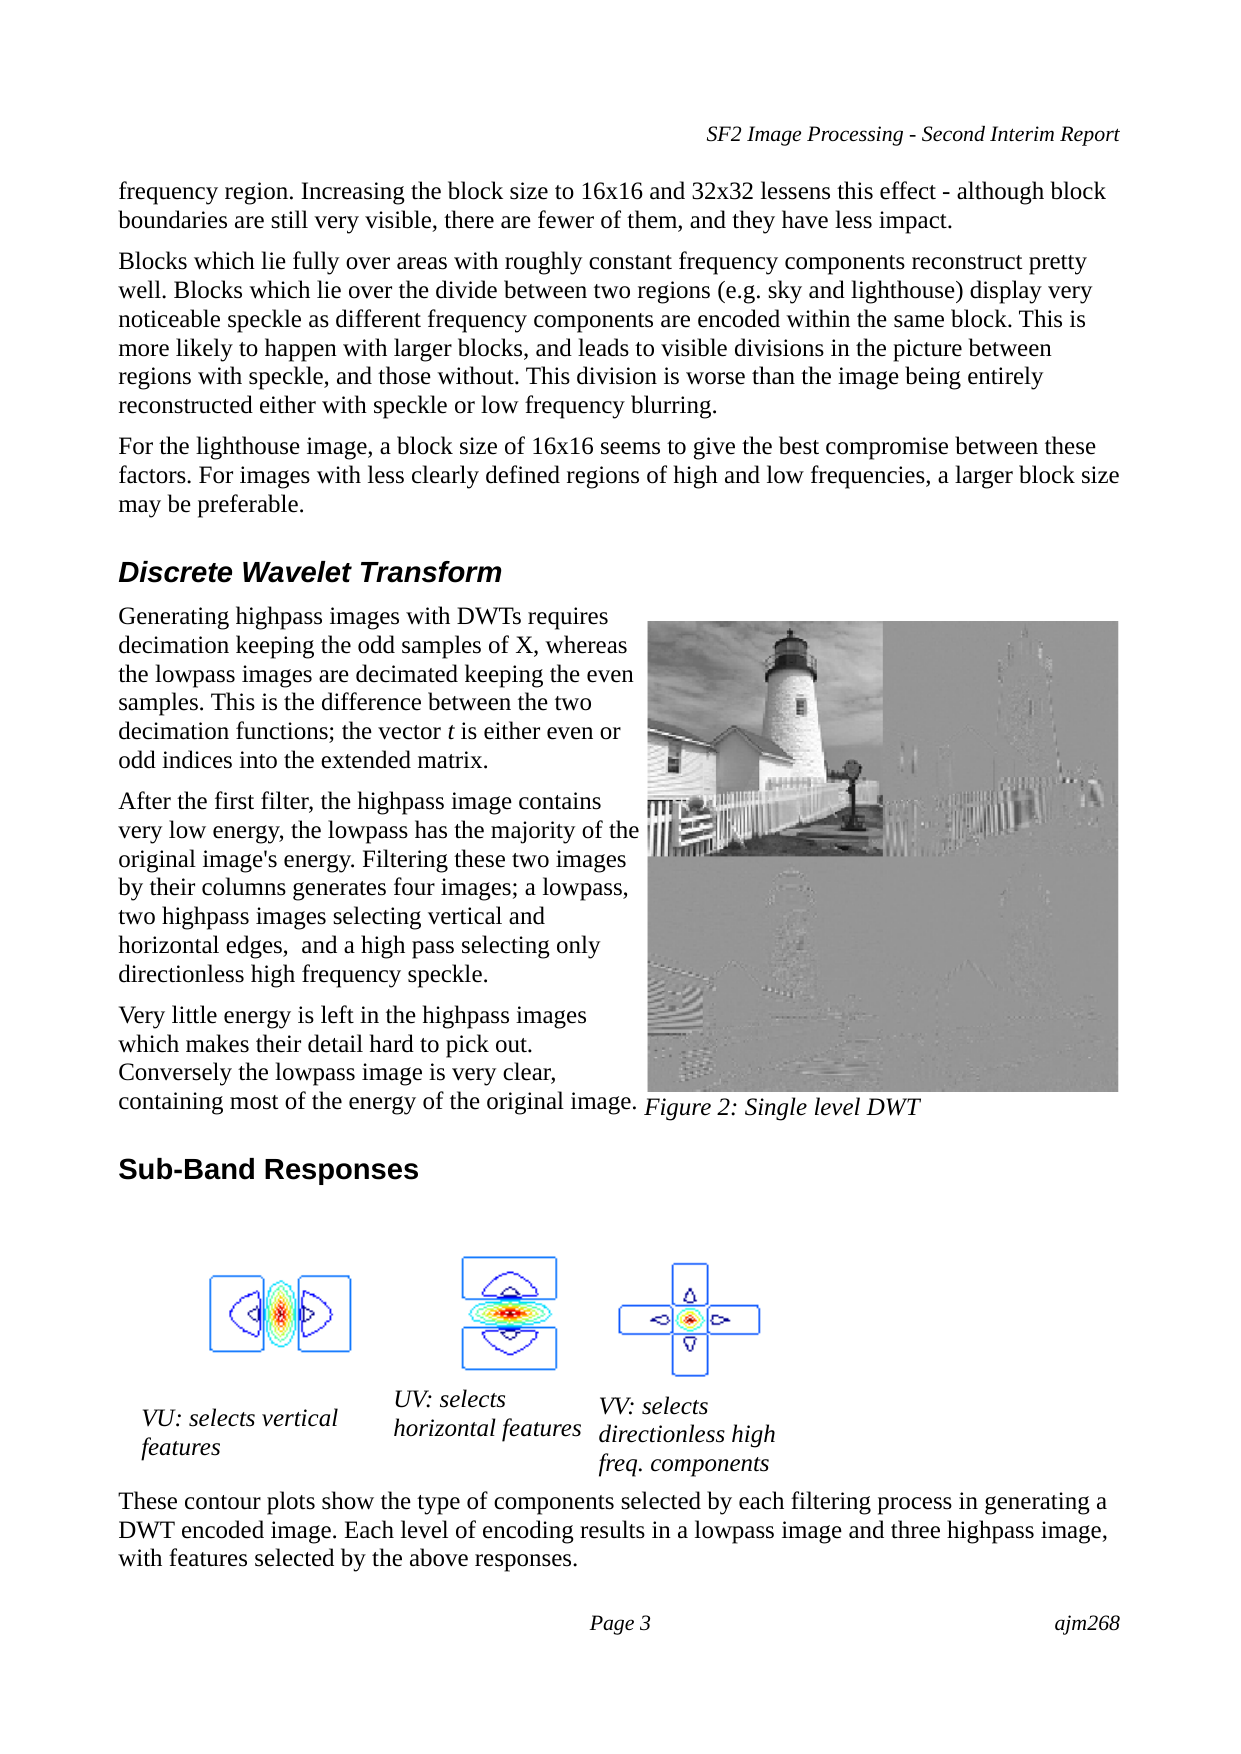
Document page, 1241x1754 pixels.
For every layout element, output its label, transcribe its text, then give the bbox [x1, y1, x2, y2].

text Generating highpass images with DWTs requires decimation keeping the odd samples of X, whereas the lowpass images are decimated keeping the even samples. This is the difference between the two decimation functions; the vector t is either even or odd indices into the extended matrix. [118, 601, 1122, 774]
subtitle Sub-Band Responses [118, 1152, 1122, 1186]
text For the lighthouse image, a block size of 16x16 seems to give the best compromise between these factors. For images with less clearly defined regions of high and low frequencies, a larger block size may be preferable. [118, 431, 1122, 518]
text VU: selects vertical features [141, 1404, 384, 1461]
text VV: selects directionless high freq. components [598, 1391, 792, 1477]
text Blocks which lie fully over areas with roughly constant frequency components reconstruct pretty well. Blocks which lie over the divide between two regions (e.g. sky and lighthouse) display very noticeable speckle as different frequency components are encoded within the same block. This is more likely to happen with larger blocks, and leads to visible divisions in the picture between regions with speckle, and those without. This division is worse than the image being entirely reconstructed either with speckle or low frequency blurring. [118, 246, 1122, 419]
text [393, 1213, 588, 1234]
text These contour plots show the type of components selected by each filtering process in generating a DWT encoded image. Each level of encoding results in a lowpass image and three highpass image, with features selected by the above responses. [118, 1192, 1122, 1572]
text Very little energy is left in the highpass images which makes their detail hard to pick out. Conversely the lowpass image is very clear, containing most of the energy of the original image. [118, 1000, 644, 1115]
picture [141, 1217, 384, 1404]
picture [393, 1234, 589, 1384]
text UV: selects horizontal features [393, 1384, 588, 1441]
subtitle Discrete Wavelet Transform [118, 555, 1122, 589]
picture [644, 621, 1122, 1092]
picture [598, 1204, 793, 1391]
text frequency region. Increasing the block size to 16x16 and 32x32 lessens this effect - although block boundaries are still very visible, there are fewer of them, and they have less impact. [118, 176, 1122, 234]
text Figure 2: Single level DWT [644, 1092, 1121, 1121]
text After the first filter, the highpass image contains very low energy, the lowpass has the majority of the original image's energy. Filtering these two images by their columns generates four images; a lowpass, two highpass images selecting vertical and horizontal edges, and a high pass selecting only directionless high frequency speckle. [118, 786, 644, 987]
